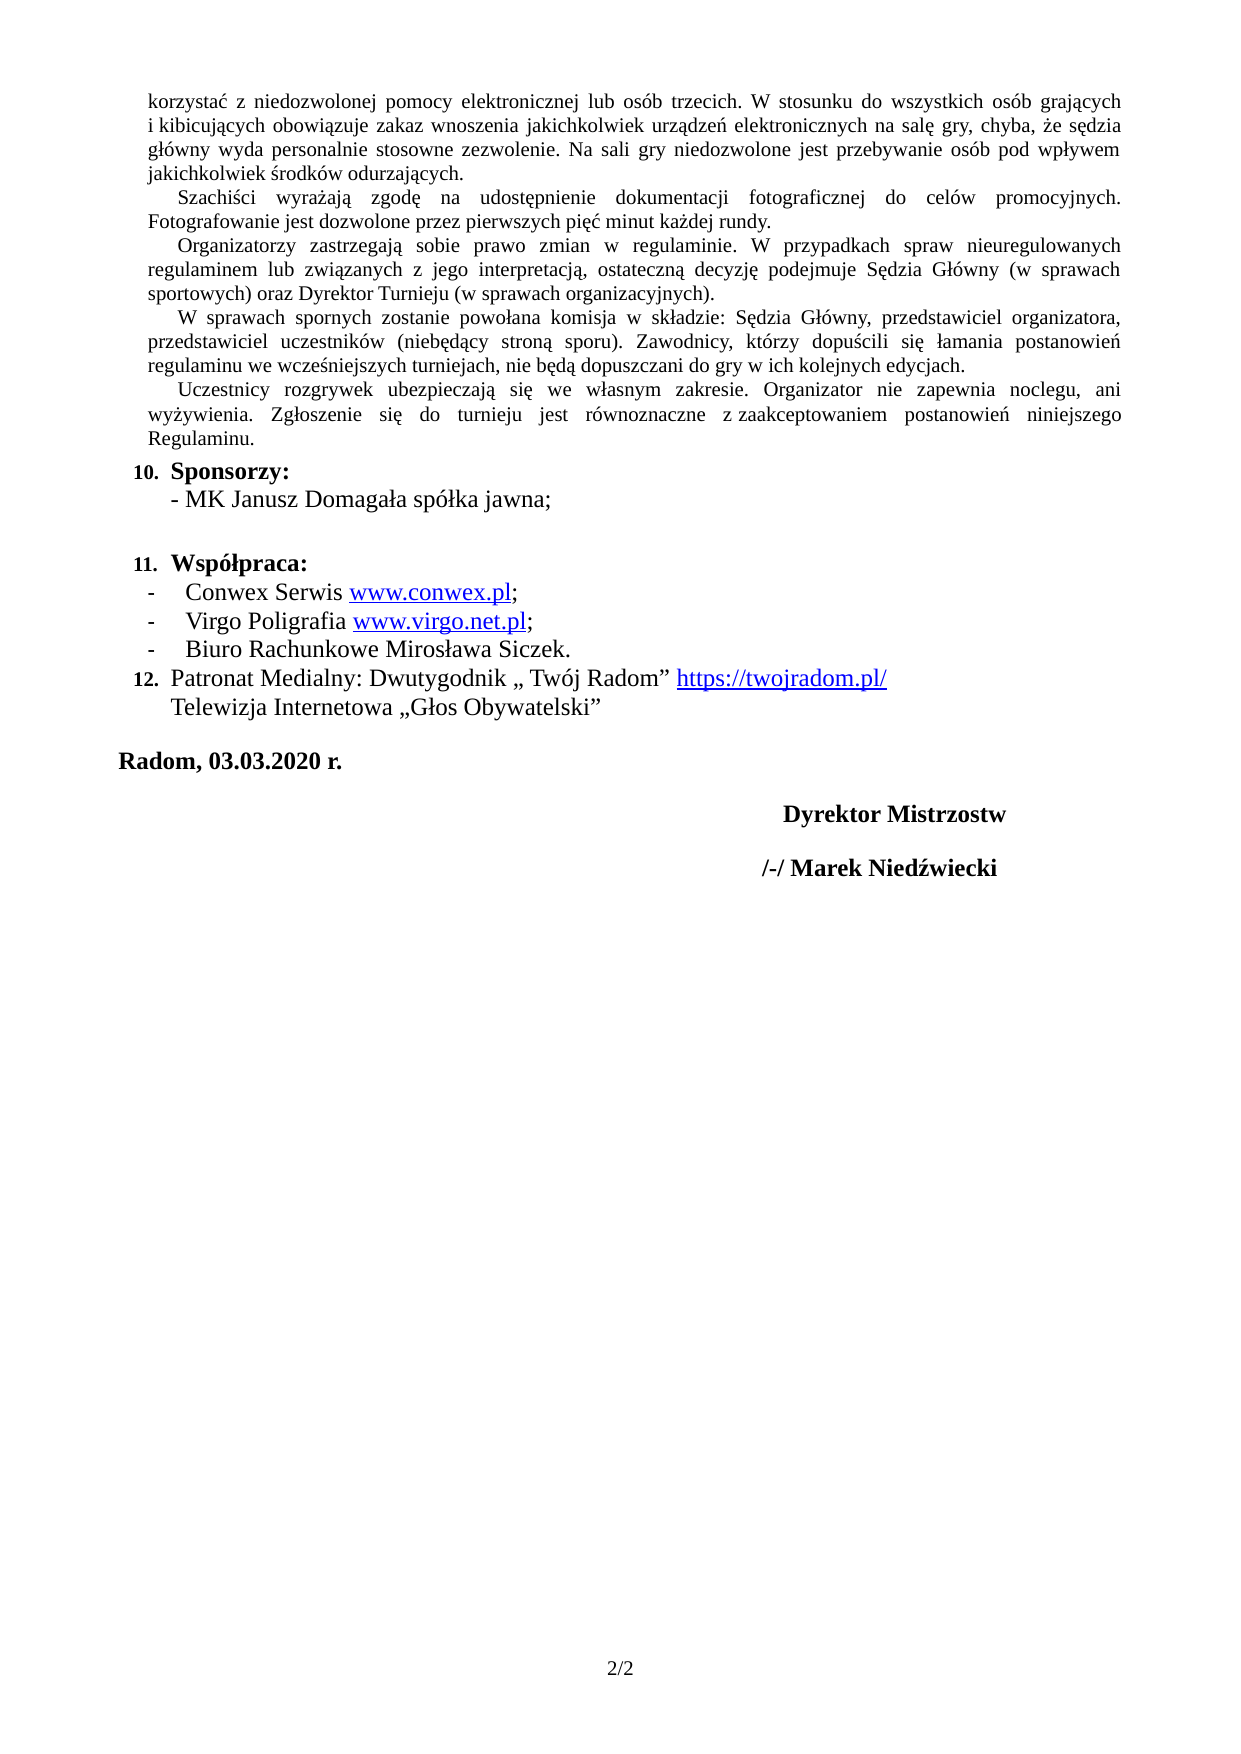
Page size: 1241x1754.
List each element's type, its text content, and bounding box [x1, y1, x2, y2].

list /-/ Marek Niedźwiecki [118, 853, 1122, 882]
list Sponsorzy: [133, 456, 1122, 484]
list Radom, 03.03.2020 r. [118, 746, 1122, 774]
list Biuro Rachunkowe Mirosława Siczek. [148, 634, 1122, 663]
text W sprawach spornych zostanie powołana komisja w składzie: Sędzia Główny, przedstawiciel organizatora, przedstawiciel uczestników (niebędący stroną sporu). Zawodnicy, którzy dopuścili się łamania postanowień regulaminu we wcześniejszych turniejach, nie będą dopuszczani do gry w ich kolejnych edycjach. [148, 305, 1122, 377]
text Szachiści wyrażają zgodę na udostępnienie dokumentacji fotograficznej do celów promocyjnych. Fotografowanie jest dozwolone przez pierwszych pięć minut każdej rundy. [148, 185, 1122, 233]
text Organizatorzy zastrzegają sobie prawo zmian w regulaminie. W przypadkach spraw nieuregulowanych regulaminem lub związanych z jego interpretacją, ostateczną decyzję podejmuje Sędzia Główny (w sprawach sportowych) oraz Dyrektor Turnieju (w sprawach organizacyjnych). [148, 233, 1122, 305]
text korzystać z niedozwolonej pomocy elektronicznej lub osób trzecich. W stosunku do wszystkich osób grających i kibicujących obowiązuje zakaz wnoszenia jakichkolwiek urządzeń elektronicznych na salę gry, chyba, że sędzia główny wyda personalnie stosowne zezwolenie. Na sali gry niedozwolone jest przebywanie osób pod wpływem jakichkolwiek środków odurzających. [148, 89, 1122, 185]
list Telewizja Internetowa „Głos Obywatelski” [170, 692, 1122, 721]
list Współpraca: [133, 548, 1122, 577]
text - MK Janusz Domagała spółka jawna; [170, 484, 1122, 513]
text Uczestnicy rozgrywek ubezpieczają się we własnym zakresie. Organizator nie zapewnia noclegu, ani wyżywienia. Zgłoszenie się do turnieju jest równoznaczne z zaakceptowaniem postanowień niniejszego Regulaminu. [148, 377, 1122, 449]
list Conwex Serwis www.conwex.pl; [148, 577, 1122, 606]
list Dyrektor Mistrzostw [783, 799, 1122, 828]
list Virgo Poligrafia www.virgo.net.pl; [148, 606, 1122, 634]
list Patronat Medialny: Dwutygodnik „ Twój Radom” https://twojradom.pl/ [133, 663, 1122, 692]
